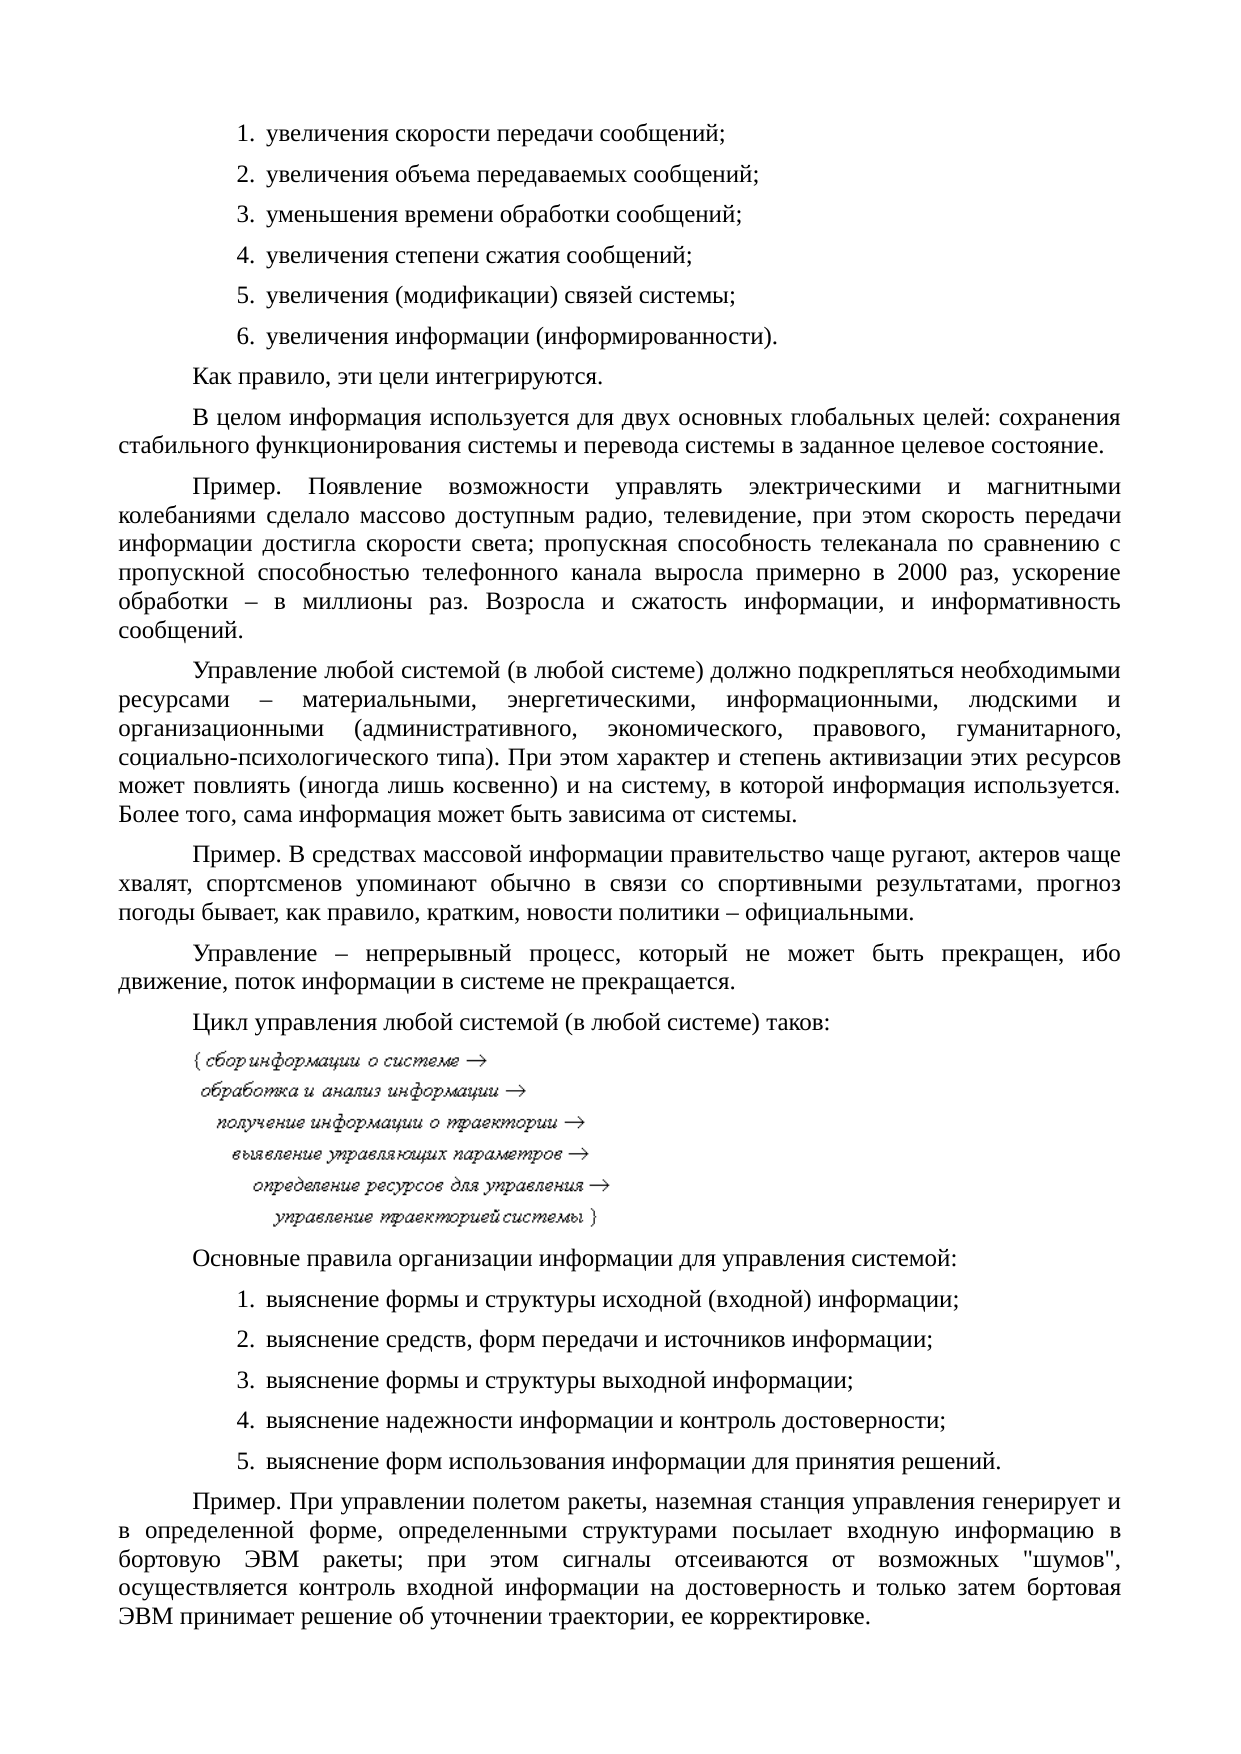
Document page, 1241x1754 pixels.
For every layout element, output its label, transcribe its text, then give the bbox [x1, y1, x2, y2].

text В целом информация используется для двух основных глобальных целей: сохранения стабильного функционирования системы и перевода системы в заданное целевое состояние. [118, 402, 1122, 459]
text Пример. В средствах массовой информации правительство чаще ругают, актеров чаще хвалят, спортсменов упоминают обычно в связи со спортивными результатами, прогноз погоды бывает, как правило, кратким, новости политики – официальными. [118, 839, 1122, 926]
list выяснение формы и структуры исходной (входной) информации; [162, 1284, 1122, 1312]
list увеличения объема передаваемых сообщений; [162, 159, 1122, 187]
list выяснение средств, форм передачи и источников информации; [162, 1324, 1122, 1353]
list увеличения (модификации) связей системы; [162, 280, 1122, 309]
text Управление – непрерывный процесс, который не может быть прекращен, ибо движение, поток информации в системе не прекращается. [118, 938, 1122, 995]
text Цикл управления любой системой (в любой системе) таков: [118, 1007, 1122, 1036]
text Пример. Появление возможности управлять электрическими и магнитными колебаниями сделало массово доступным радио, телевидение, при этом скорость передачи информации достигла скорости света; пропускная способность телеканала по сравнению с пропускной способностью телефонного канала выросла примерно в 2000 раз, ускорение обработки – в миллионы раз. Возросла и сжатость информации, и информативность сообщений. [118, 471, 1122, 643]
list выяснение надежности информации и контроль достоверности; [162, 1405, 1122, 1434]
text Основные правила организации информации для управления системой: [118, 1243, 1122, 1272]
list увеличения степени сжатия сообщений; [162, 240, 1122, 268]
list выяснение формы и структуры выходной информации; [162, 1365, 1122, 1393]
picture [192, 1047, 612, 1232]
text Как правило, эти цели интегрируются. [118, 361, 1122, 390]
text Управление любой системой (в любой системе) должно подкрепляться необходимыми ресурсами – материальными, энергетическими, информационными, людскими и организационными (административного, экономического, правового, гуманитарного, социально-психологического типа). При этом характер и степень активизации этих ресурсов может повлиять (иногда лишь косвенно) и на систему, в которой информация используется. Более того, сама информация может быть зависима от системы. [118, 655, 1122, 828]
list выяснение форм использования информации для принятия решений. [162, 1446, 1122, 1474]
list увеличения информации (информированности). [162, 321, 1122, 349]
text Пример. При управлении полетом ракеты, наземная станция управления генерирует и в определенной форме, определенными структурами посылает входную информацию в бортовую ЭВМ ракеты; при этом сигналы отсеиваются от возможных "шумов", осуществляется контроль входной информации на достоверность и только затем бортовая ЭВМ принимает решение об уточнении траектории, ее корректировке. [118, 1486, 1122, 1630]
list увеличения скорости передачи сообщений; [162, 118, 1122, 147]
list уменьшения времени обработки сообщений; [162, 199, 1122, 228]
